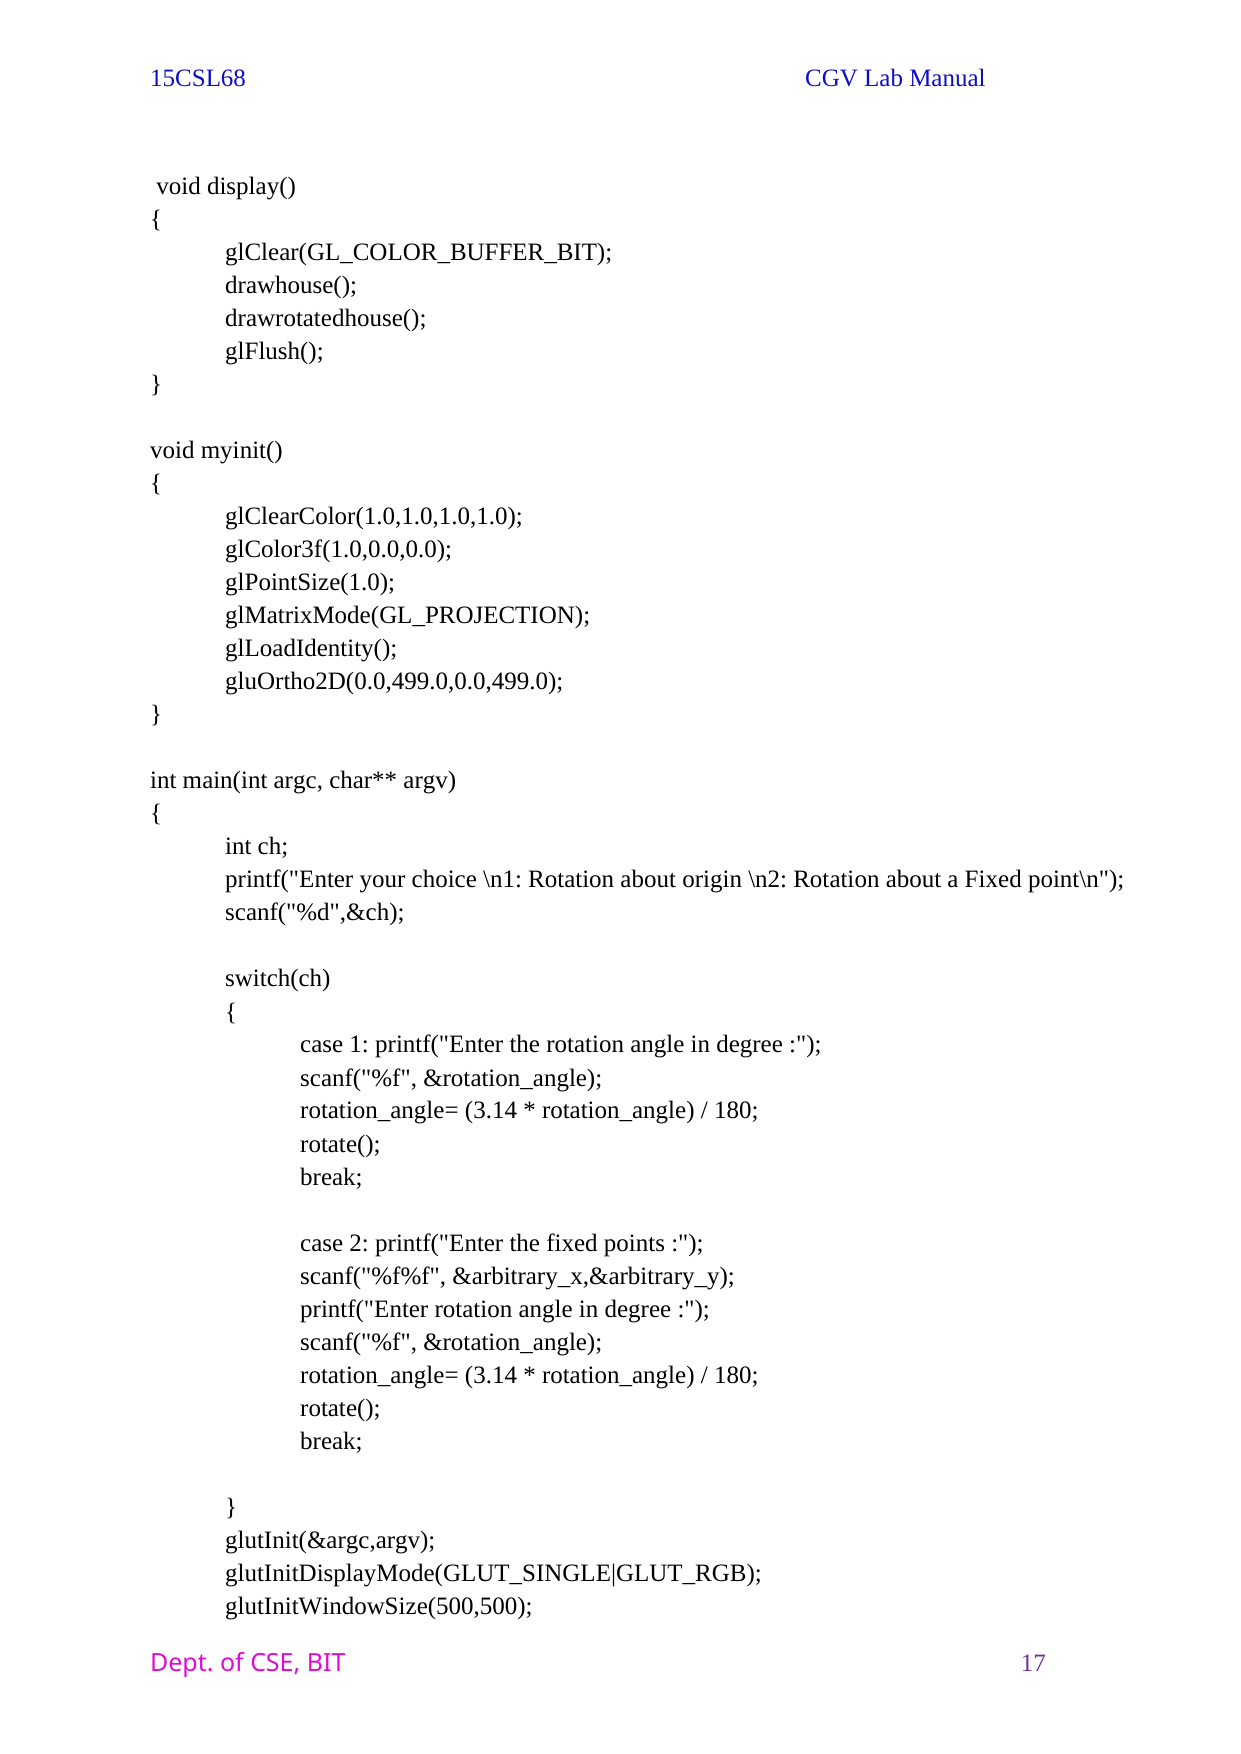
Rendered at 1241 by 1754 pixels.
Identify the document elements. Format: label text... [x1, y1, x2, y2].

text int ch; [150, 831, 1165, 860]
text break; [150, 1162, 1165, 1190]
text drawrotatedhouse(); [150, 303, 1165, 332]
text glClear(GL_COLOR_BUFFER_BIT); [150, 237, 1165, 266]
text break; [150, 1426, 1165, 1454]
text gluOrtho2D(0.0,499.0,0.0,499.0); [150, 666, 1165, 695]
text { [150, 468, 1165, 497]
text glFlush(); [150, 336, 1165, 365]
text } [150, 1492, 1165, 1521]
text glutInitDisplayMode(GLUT_SINGLE|GLUT_RGB); [150, 1558, 1165, 1587]
text } [150, 369, 1165, 398]
text rotate(); [150, 1393, 1165, 1422]
text printf("Enter rotation angle in degree :"); [150, 1294, 1165, 1322]
text void myinit() [150, 435, 1165, 464]
text { [150, 997, 1165, 1025]
text glColor3f(1.0,0.0,0.0); [150, 534, 1165, 563]
text int main(int argc, char** argv) [150, 765, 1165, 794]
text rotation_angle= (3.14 * rotation_angle) / 180; [150, 1096, 1165, 1124]
text drawhouse(); [150, 270, 1165, 299]
text glLoadIdentity(); [150, 633, 1165, 662]
text glClearColor(1.0,1.0,1.0,1.0); [150, 501, 1165, 530]
text printf("Enter your choice \n1: Rotation about origin \n2: Rotation about a Fixed point\n"); [150, 864, 1165, 893]
text glutInitWindowSize(500,500); [150, 1591, 1165, 1620]
text scanf("%f", &rotation_angle); [150, 1327, 1165, 1356]
text rotation_angle= (3.14 * rotation_angle) / 180; [150, 1360, 1165, 1388]
text glPointSize(1.0); [150, 567, 1165, 596]
text void display() [150, 171, 1165, 200]
text } [150, 699, 1165, 728]
text case 1: printf("Enter the rotation angle in degree :"); [150, 1029, 1165, 1058]
text rotate(); [150, 1129, 1165, 1157]
text case 2: printf("Enter the fixed points :"); [150, 1228, 1165, 1256]
text { [150, 204, 1165, 233]
text glutInit(&argc,argv); [150, 1525, 1165, 1554]
text glMatrixMode(GL_PROJECTION); [150, 600, 1165, 629]
text scanf("%d",&ch); [150, 897, 1165, 926]
text { [150, 798, 1165, 827]
text switch(ch) [150, 963, 1165, 992]
text scanf("%f", &rotation_angle); [150, 1063, 1165, 1091]
text scanf("%f%f", &arbitrary_x,&arbitrary_y); [150, 1261, 1165, 1289]
